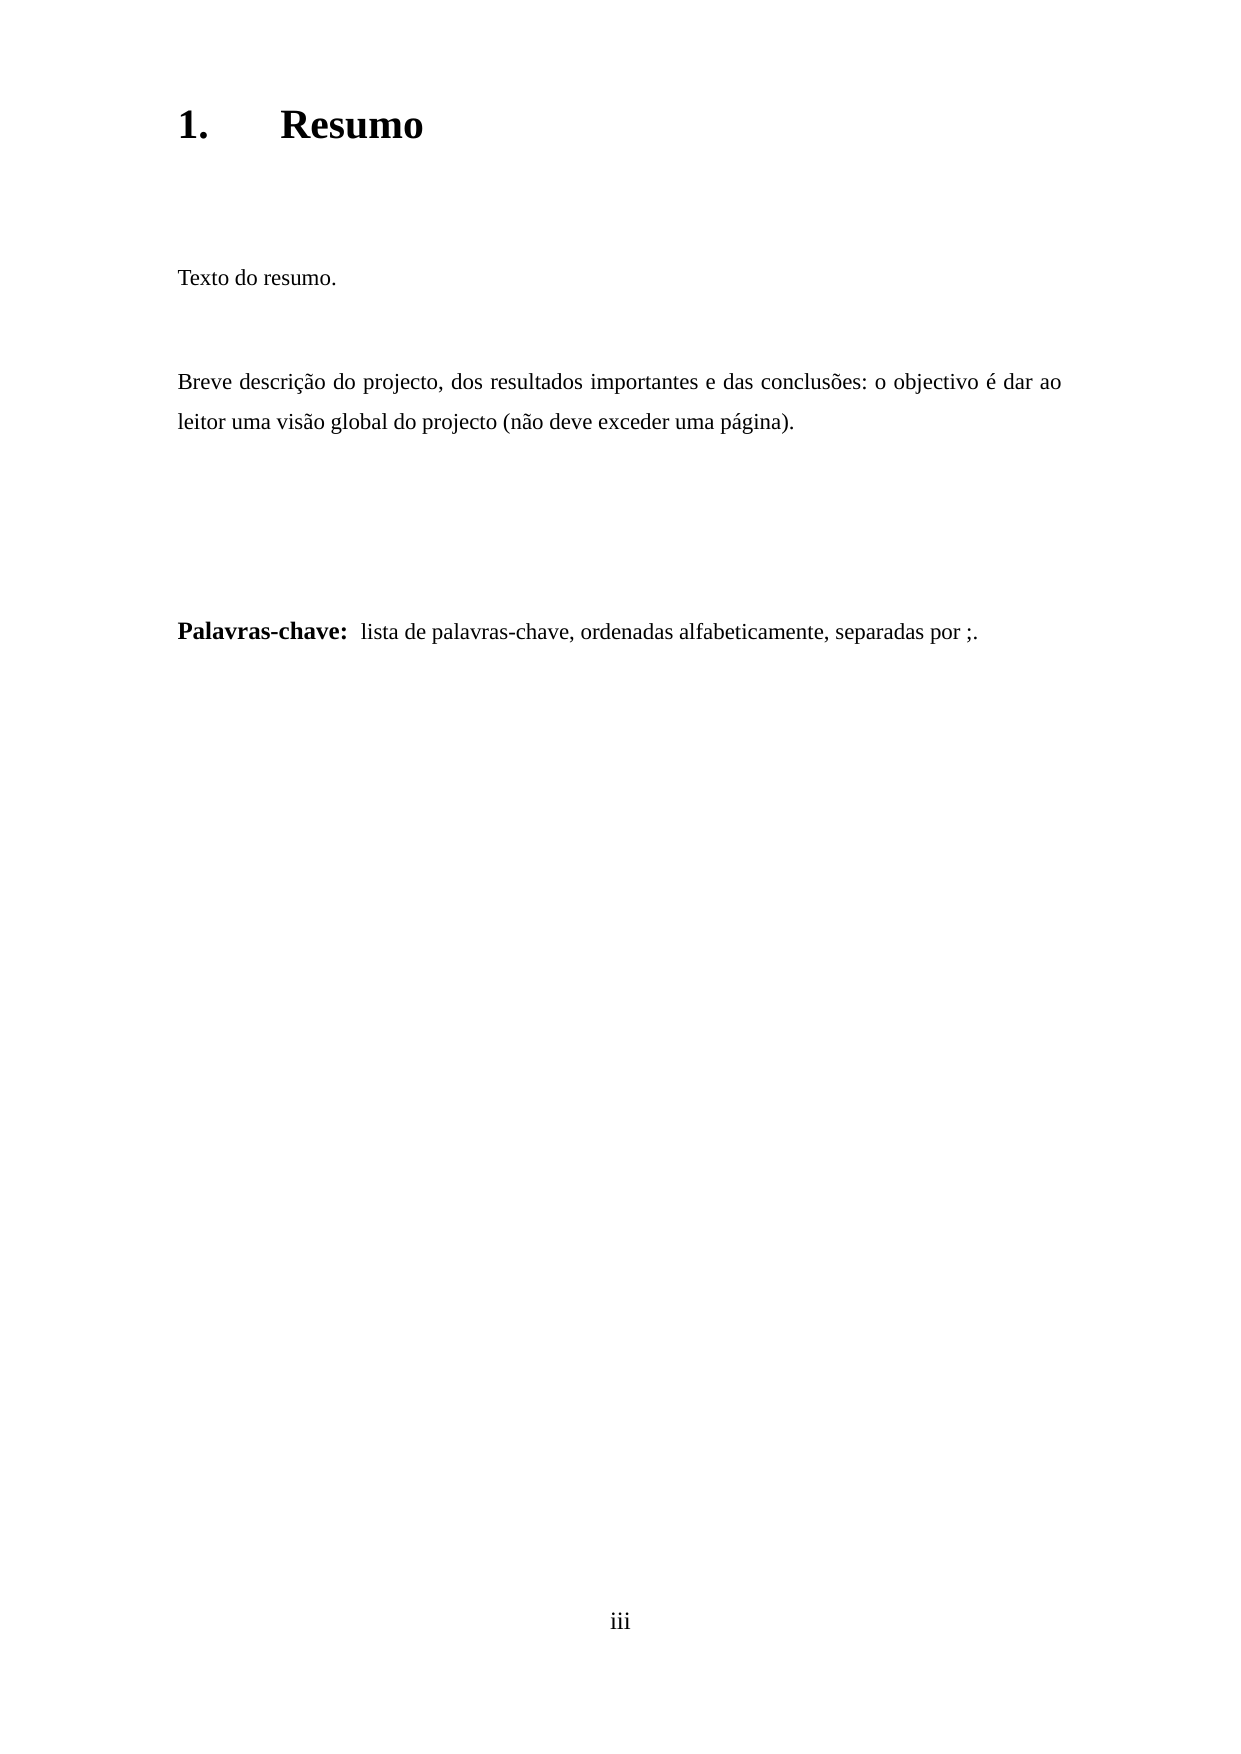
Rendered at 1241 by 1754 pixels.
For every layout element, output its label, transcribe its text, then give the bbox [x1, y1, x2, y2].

text Palavras-chave: lista de palavras-chave, ordenadas alfabeticamente, separadas por ;. [177, 616, 1063, 644]
text Breve descrição do projecto, dos resultados importantes e das conclusões: o objectivo é dar ao leitor uma visão global do projecto (não deve exceder uma página). [177, 368, 1063, 434]
subtitle Resumo [177, 100, 1063, 148]
text Texto do resumo. [177, 264, 1063, 291]
